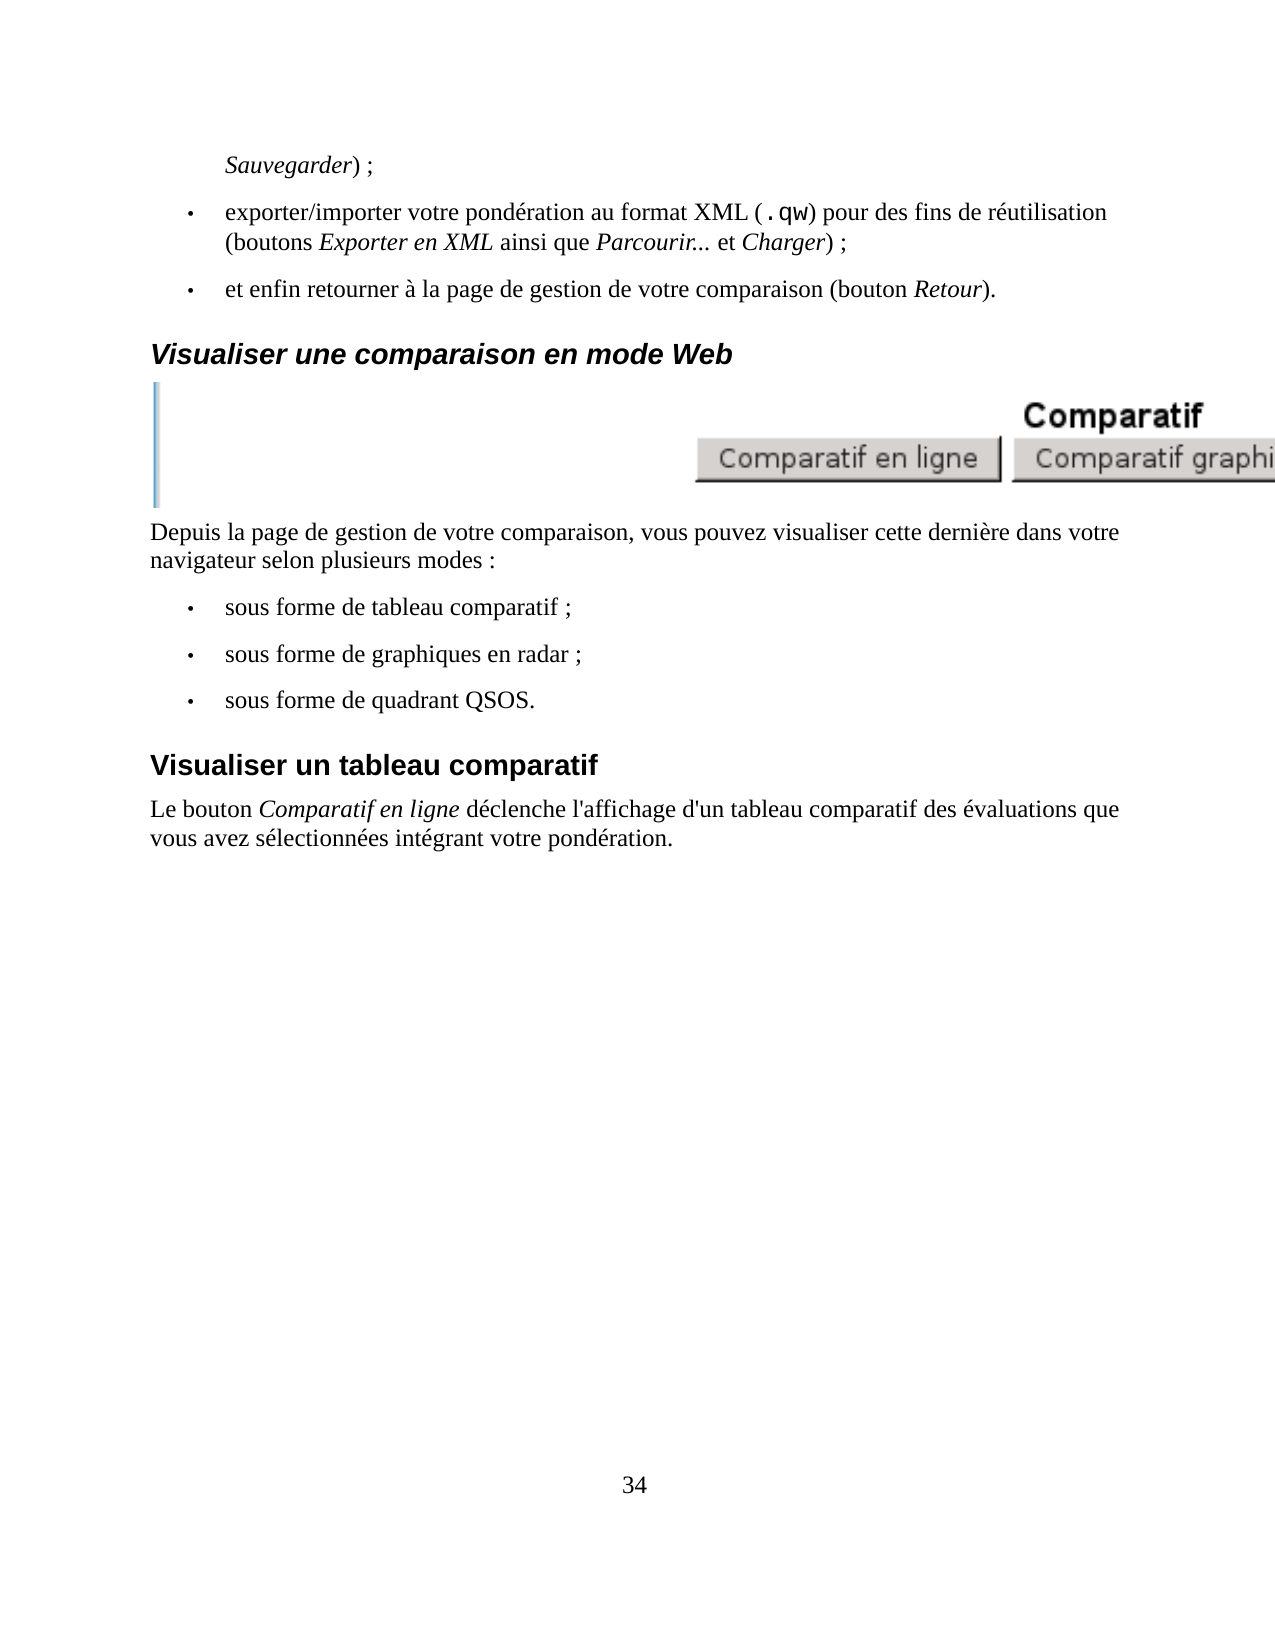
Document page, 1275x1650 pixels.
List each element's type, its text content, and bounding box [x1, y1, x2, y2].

text Le bouton Comparatif en ligne déclenche l'affichage d'un tableau comparatif des évaluations que vous avez sélectionnées intégrant votre pondération. [150, 794, 1125, 852]
list sous forme de quadrant QSOS. [187, 686, 1125, 714]
list sous forme de tableau comparatif ; [187, 592, 1125, 621]
list et enfin retourner à la page de gestion de votre comparaison (bouton Retour). [187, 274, 1125, 303]
list Sauvegarder) ; [187, 150, 1125, 179]
subtitle Visualiser une comparaison en mode Web [150, 337, 1125, 370]
list sous forme de graphiques en radar ; [187, 639, 1125, 668]
subtitle Visualiser un tableau comparatif [150, 748, 1125, 782]
text Depuis la page de gestion de votre comparaison, vous pouvez visualiser cette dernière dans votre navigateur selon plusieurs modes : [150, 517, 1125, 574]
list exporter/importer votre pondération au format XML (.qw) pour des fins de réutilisation (boutons Exporter en XML ainsi que Parcourir... et Charger) ; [187, 197, 1125, 256]
picture [150, 382, 1275, 508]
